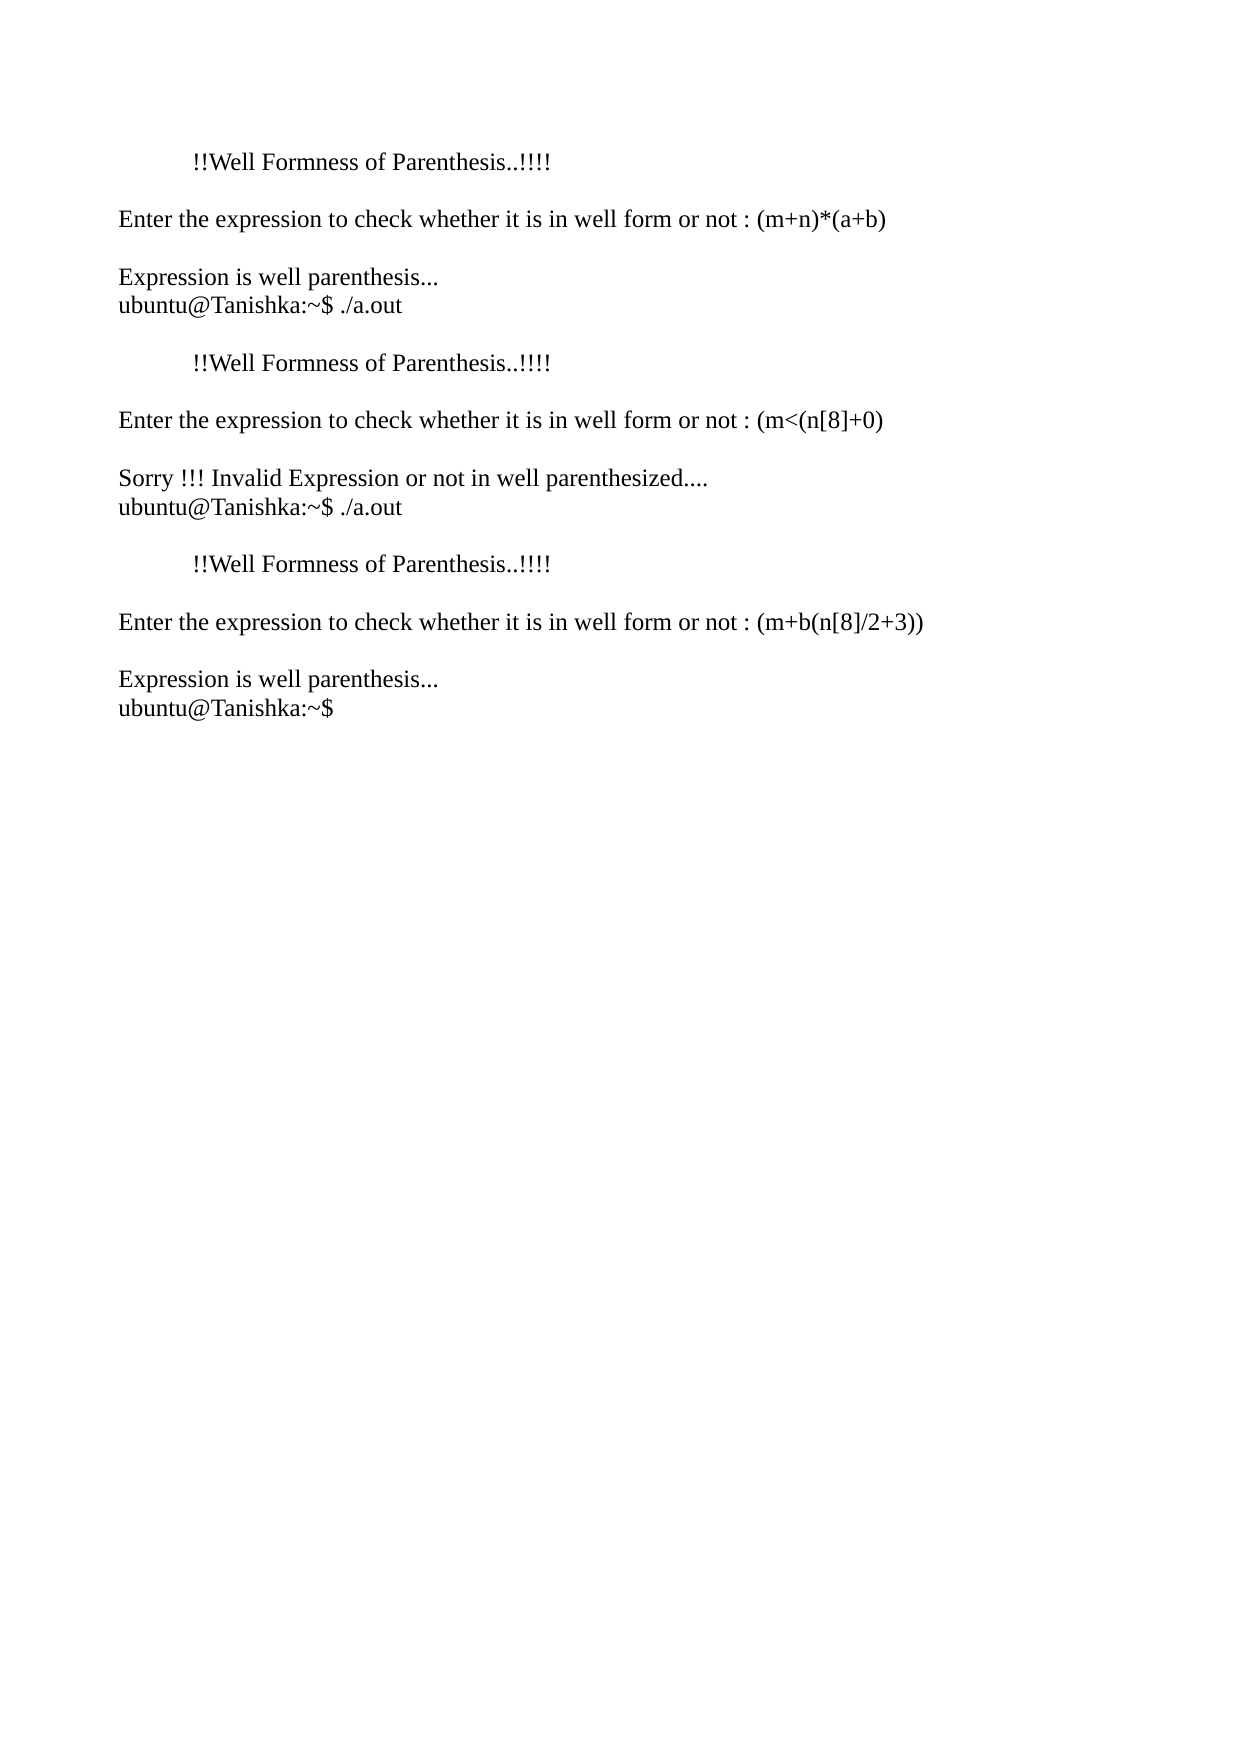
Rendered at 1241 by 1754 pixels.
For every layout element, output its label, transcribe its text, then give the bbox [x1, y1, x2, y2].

text ubuntu@Tanishka:~$ [118, 693, 1122, 722]
text Sorry !!! Invalid Expression or not in well parenthesized.... [118, 463, 1122, 492]
text Expression is well parenthesis... [118, 664, 1122, 693]
text Expression is well parenthesis... [118, 262, 1122, 291]
text Enter the expression to check whether it is in well form or not : (m<(n[8]+0) [118, 406, 1122, 434]
text ubuntu@Tanishka:~$ ./a.out [118, 492, 1122, 521]
text Enter the expression to check whether it is in well form or not : (m+n)*(a+b) [118, 204, 1122, 233]
text Enter the expression to check whether it is in well form or not : (m+b(n[8]/2+3)) [118, 607, 1122, 636]
text !!Well Formness of Parenthesis..!!!! [118, 147, 1122, 176]
text !!Well Formness of Parenthesis..!!!! [118, 348, 1122, 377]
text !!Well Formness of Parenthesis..!!!! [118, 549, 1122, 578]
text ubuntu@Tanishka:~$ ./a.out [118, 291, 1122, 319]
